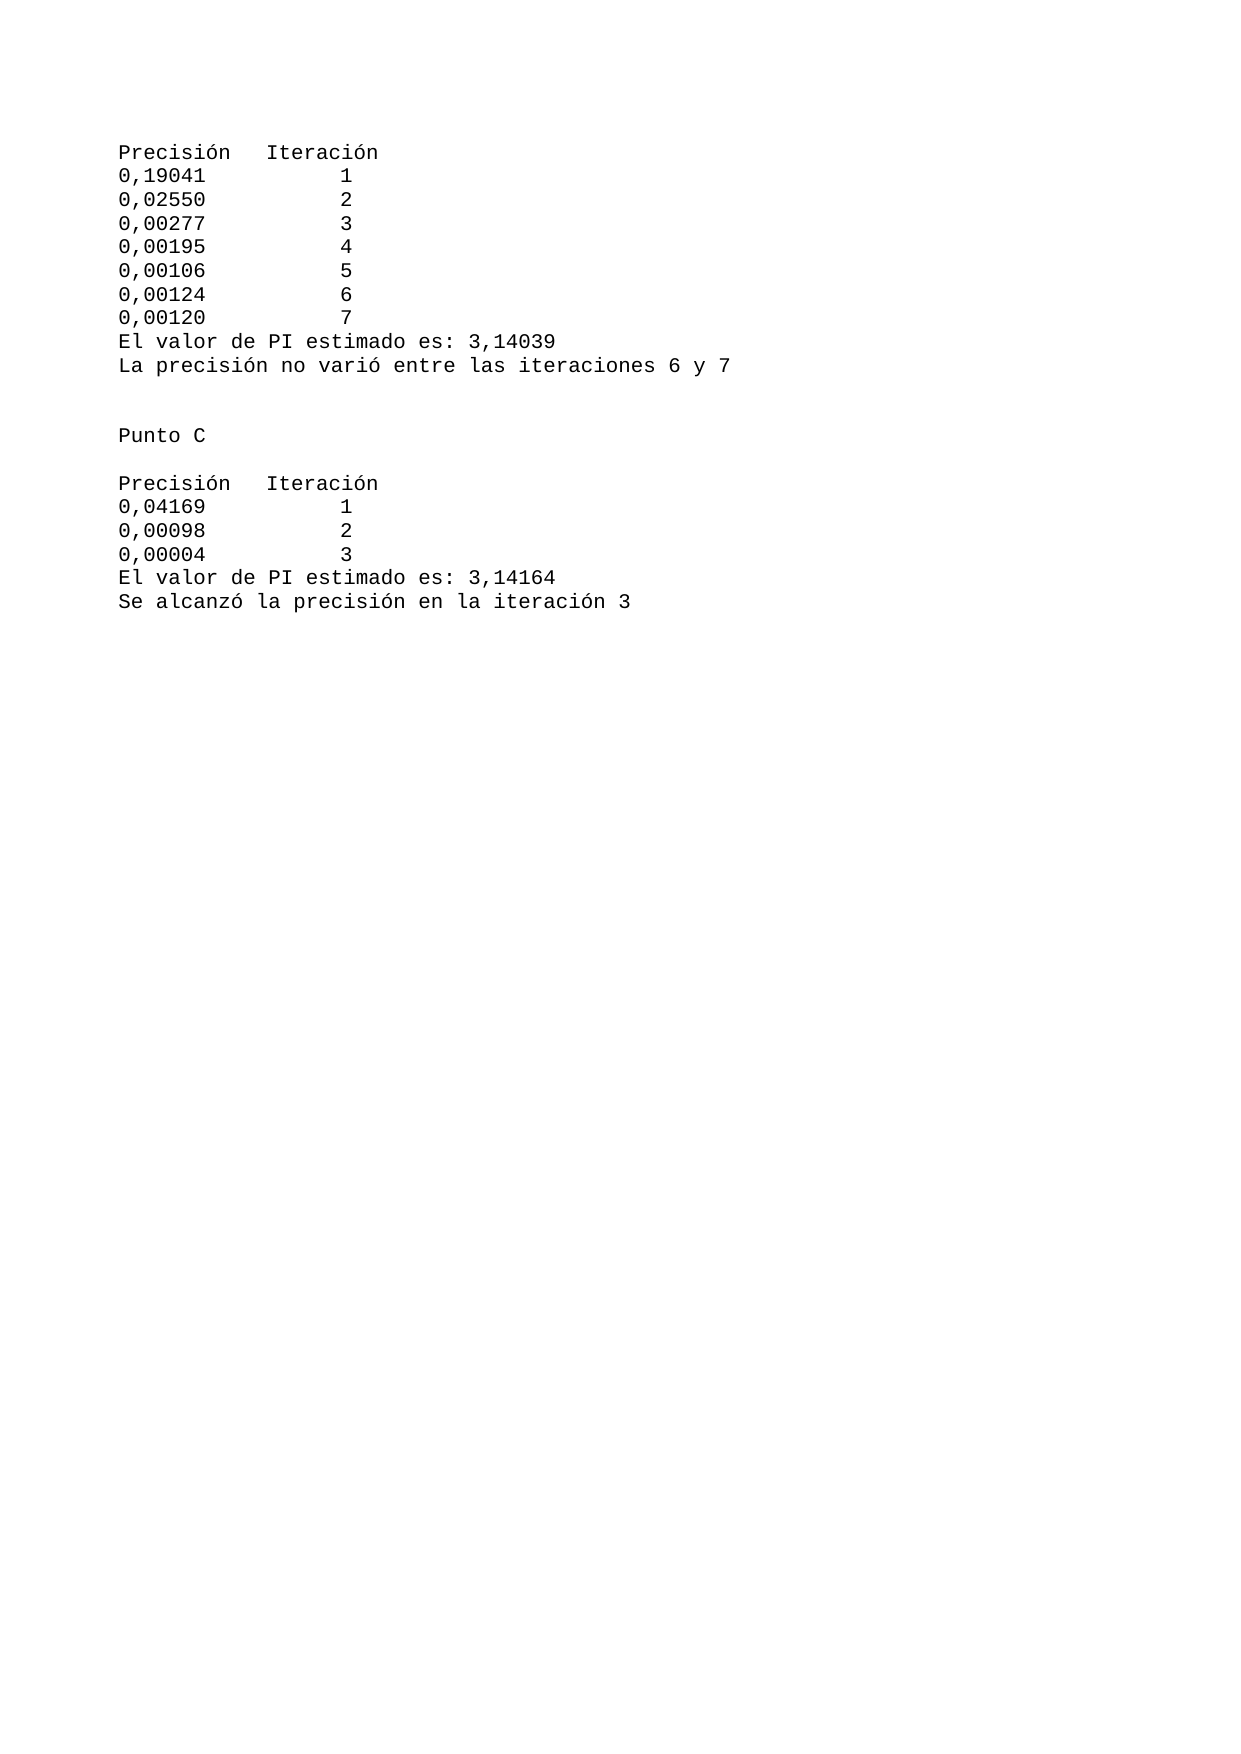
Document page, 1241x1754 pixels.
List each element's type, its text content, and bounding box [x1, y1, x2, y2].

text La precisión no varió entre las iteraciones 6 y 7 [118, 354, 1122, 378]
text El valor de PI estimado es: 3,14164 [118, 567, 1122, 591]
text Se alcanzó la precisión en la iteración 3 [118, 591, 1122, 615]
text 0,00106 5 [118, 260, 1122, 284]
text El valor de PI estimado es: 3,14039 [118, 331, 1122, 354]
text 0,02550 2 [118, 189, 1122, 213]
text 0,00120 7 [118, 307, 1122, 331]
text 0,00195 4 [118, 236, 1122, 260]
text Punto C [118, 426, 1122, 449]
text 0,00004 3 [118, 544, 1122, 567]
text Precisión Iteración [118, 142, 1122, 165]
text 0,04169 1 [118, 496, 1122, 520]
text 0,00277 3 [118, 213, 1122, 236]
text 0,19041 1 [118, 165, 1122, 189]
text Precisión Iteración [118, 473, 1122, 496]
text 0,00124 6 [118, 284, 1122, 307]
text 0,00098 2 [118, 520, 1122, 544]
